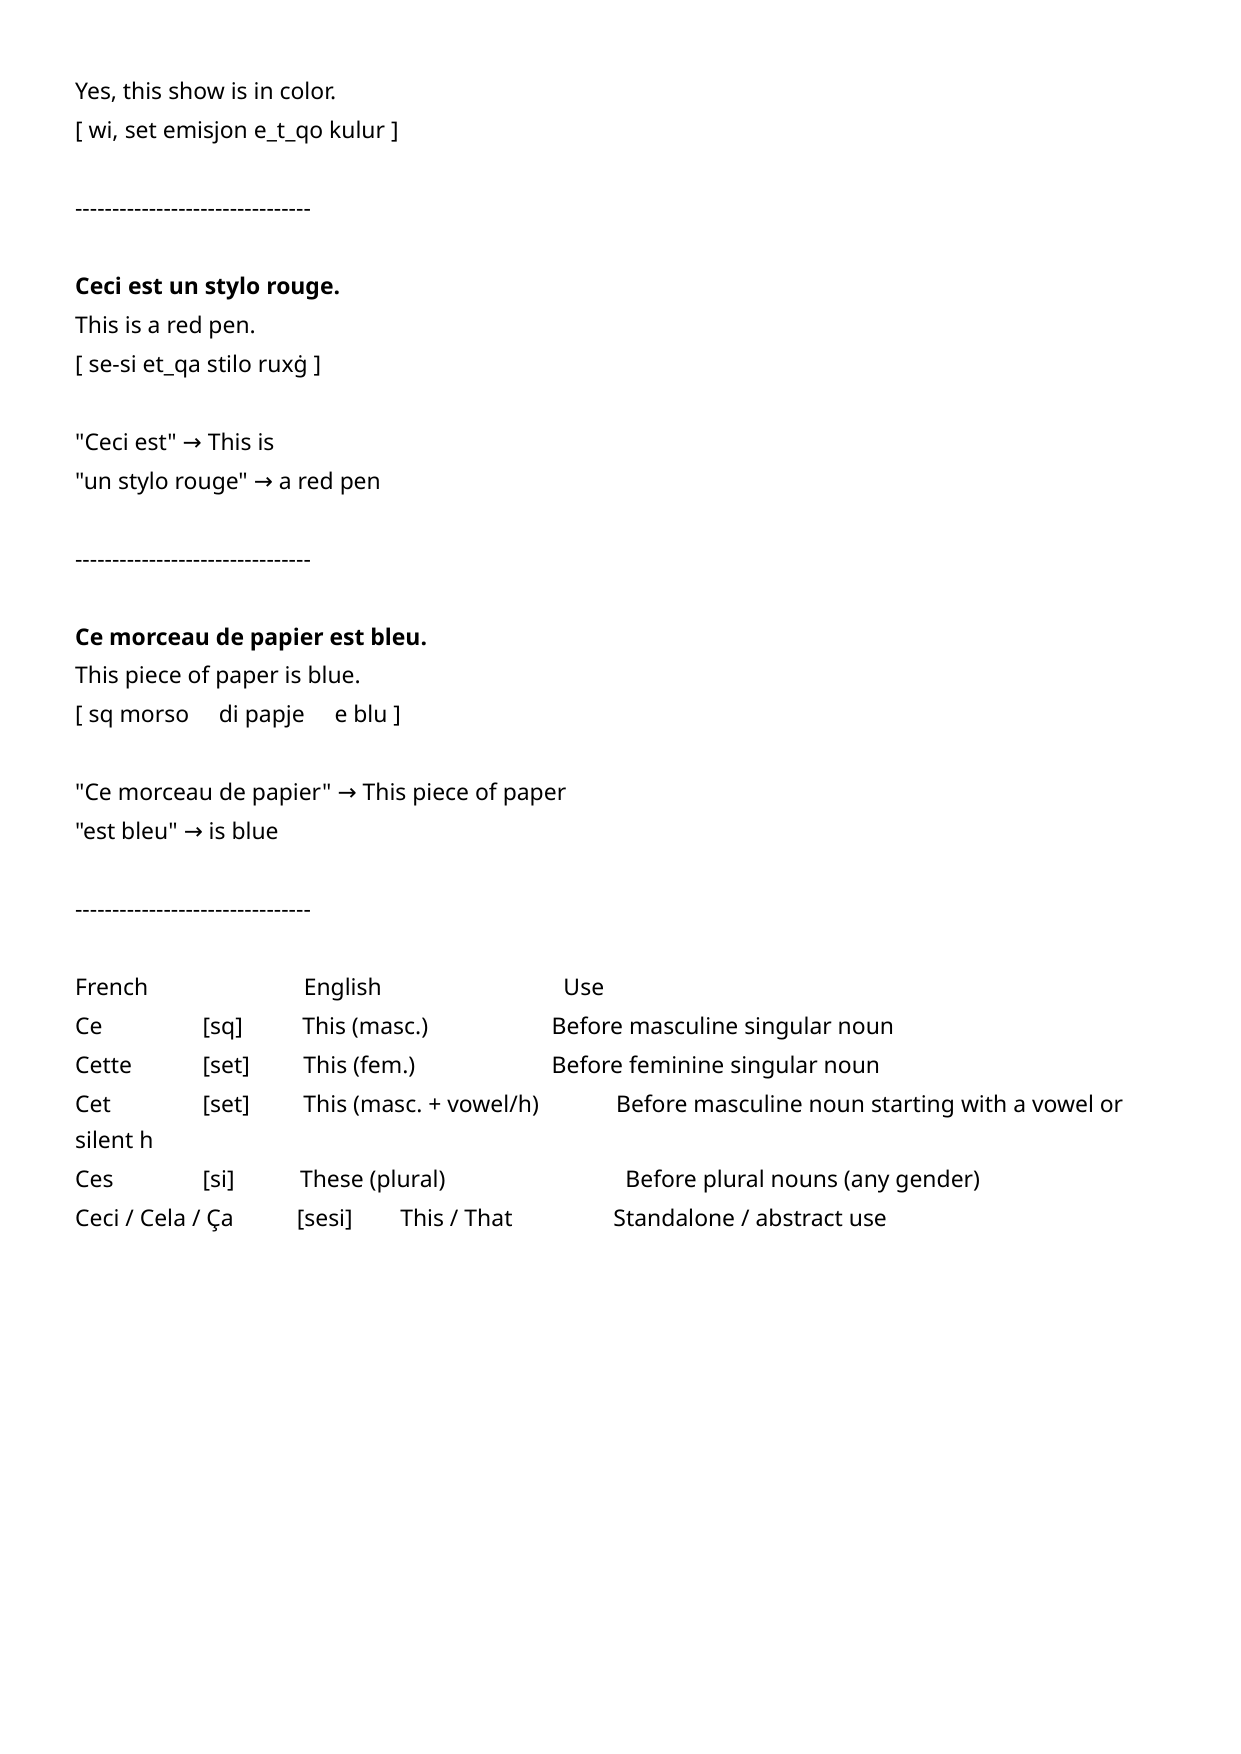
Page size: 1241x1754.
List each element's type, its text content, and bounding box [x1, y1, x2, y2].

text Cette [set] This (fem.) Before feminine singular noun [75, 1049, 1165, 1080]
text [ se-si et_qa stilo ruxġ ] [75, 348, 1165, 379]
text Ce [sq] This (masc.) Before masculine singular noun [75, 1010, 1165, 1041]
text Ceci est un stylo rouge. [75, 270, 1165, 301]
text -------------------------------- [75, 192, 1165, 223]
text Ces [si] These (plural) Before plural nouns (any gender) [75, 1163, 1165, 1194]
text Yes, this show is in color. [75, 75, 1165, 106]
text "Ceci est" → This is [75, 426, 1165, 457]
text "un stylo rouge" → a red pen [75, 464, 1165, 496]
text [ sq morso di papje e blu ] [75, 698, 1165, 729]
text -------------------------------- [75, 542, 1165, 574]
text Ceci / Cela / Ça [sesi] This / That Standalone / abstract use [75, 1202, 1165, 1233]
text -------------------------------- [75, 893, 1165, 924]
text This piece of paper is blue. [75, 659, 1165, 691]
text "est bleu" → is blue [75, 815, 1165, 846]
text Cet [set] This (masc. + vowel/h) Before masculine noun starting with a vowel or silent h [75, 1088, 1165, 1155]
text Ce morceau de papier est bleu. [75, 620, 1165, 652]
text French English Use [75, 971, 1165, 1002]
text This is a red pen. [75, 309, 1165, 340]
text "Ce morceau de papier" → This piece of paper [75, 776, 1165, 807]
text [ wi, set emisjon e_t_qo kulur ] [75, 114, 1165, 145]
